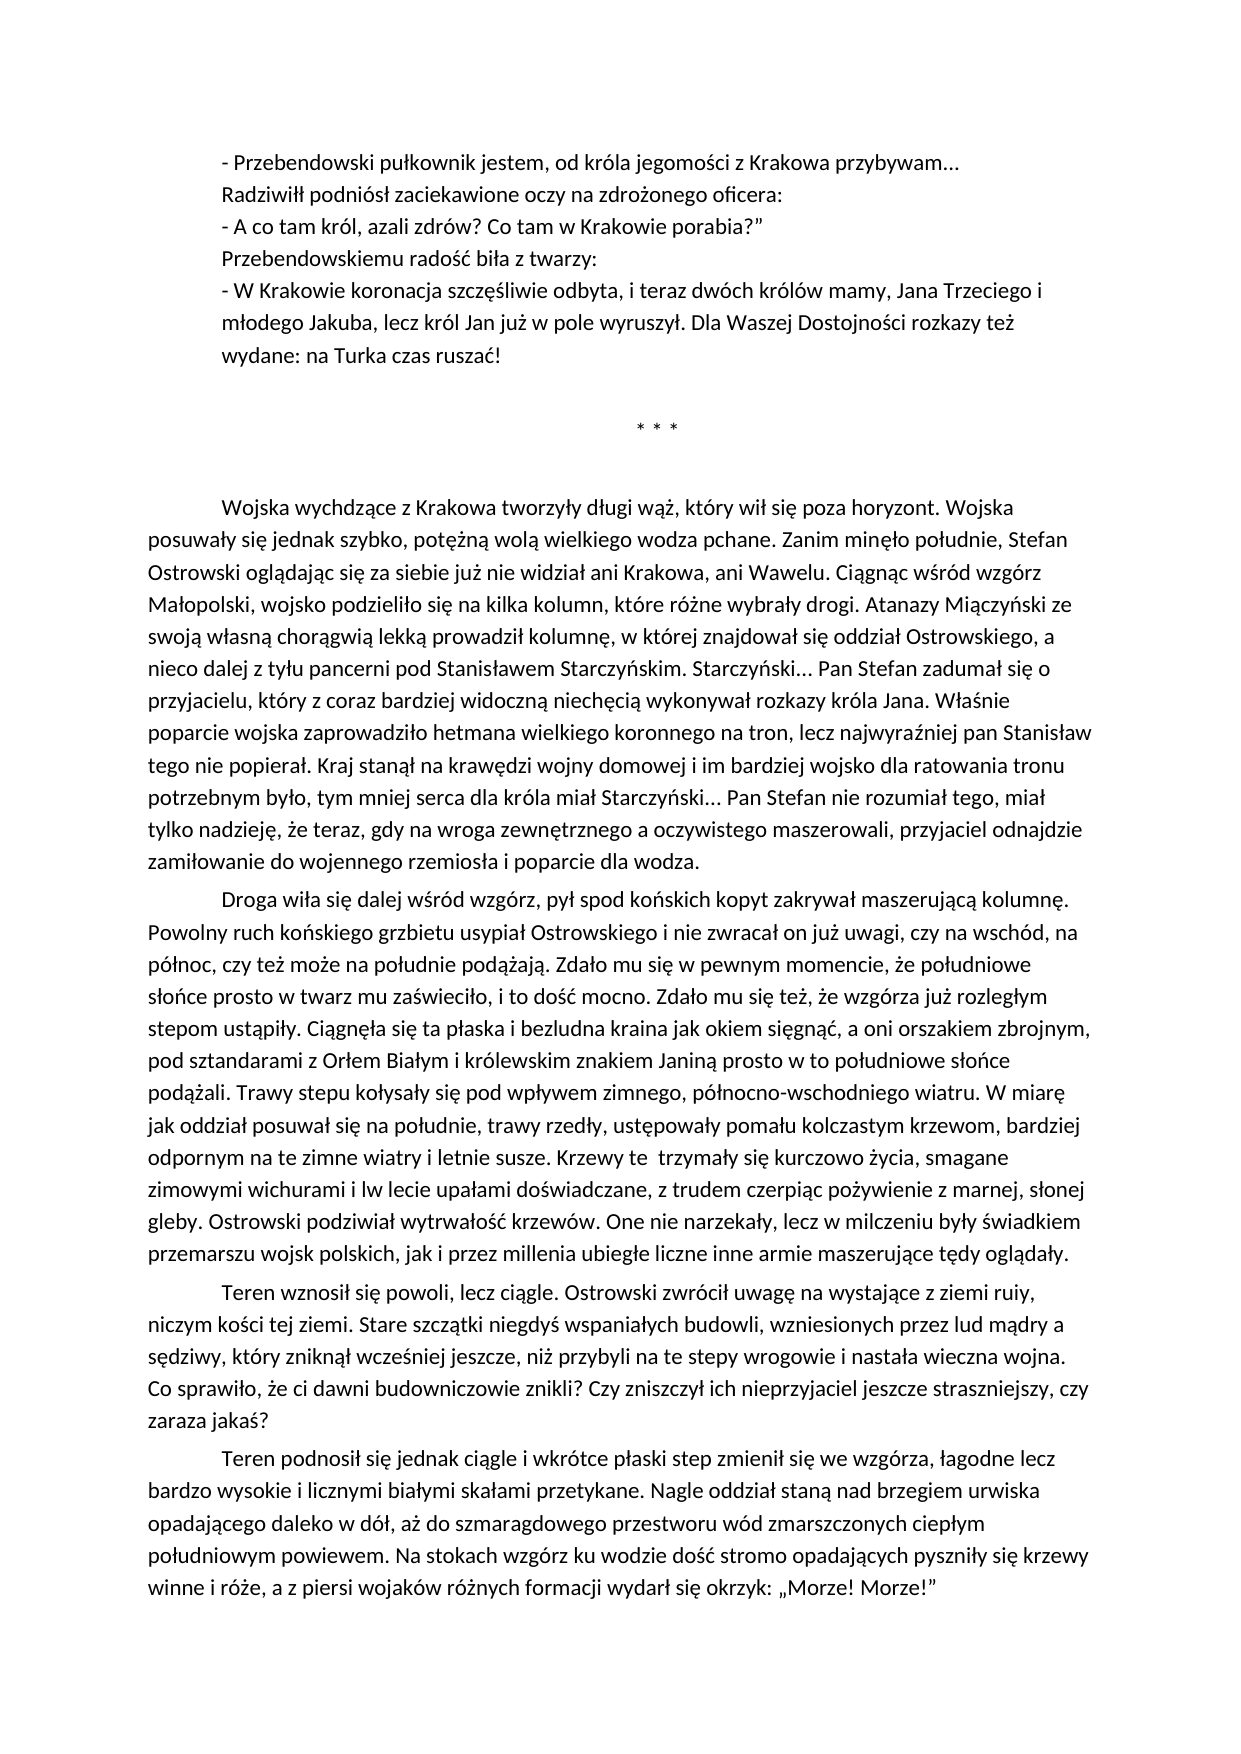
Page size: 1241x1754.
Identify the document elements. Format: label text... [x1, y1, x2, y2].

text * * * [148, 417, 1093, 445]
text - Przebendowski pułkownik jestem, od króla jegomości z Krakowa przybywam... [221, 148, 1093, 176]
text Teren podnosił się jednak ciągle i wkrótce płaski step zmienił się we wzgórza, łagodne lecz bardzo wysokie i licznymi białymi skałami przetykane. Nagle oddział staną nad brzegiem urwiska opadającego daleko w dół, aż do szmaragdowego przestworu wód zmarszczonych ciepłym południowym powiewem. Na stokach wzgórz ku wodzie dość stromo opadających pyszniły się krzewy winne i róże, a z piersi wojaków różnych formacji wydarł się okrzyk: „Morze! Morze!” [148, 1444, 1093, 1601]
text Teren wznosił się powoli, lecz ciągle. Ostrowski zwrócił uwagę na wystające z ziemi ruiy, niczym kości tej ziemi. Stare szczątki niegdyś wspaniałych budowli, wzniesionych przez lud mądry a sędziwy, który zniknął wcześniej jeszcze, niż przybyli na te stepy wrogowie i nastała wieczna wojna. Co sprawiło, że ci dawni budowniczowie znikli? Czy zniszczył ich nieprzyjaciel jeszcze straszniejszy, czy zaraza jakaś? [148, 1278, 1093, 1434]
text - W Krakowie koronacja szczęśliwie odbyta, i teraz dwóch królów mamy, Jana Trzeciego i młodego Jakuba, lecz król Jan już w pole wyruszył. Dla Waszej Dostojności rozkazy też wydane: na Turka czas ruszać! [221, 276, 1093, 369]
text - A co tam król, azali zdrów? Co tam w Krakowie porabia?” [221, 212, 1093, 240]
text Droga wiła się dalej wśród wzgórz, pył spod końskich kopyt zakrywał maszerującą kolumnę. Powolny ruch końskiego grzbietu usypiał Ostrowskiego i nie zwracał on już uwagi, czy na wschód, na północ, czy też może na południe podążają. Zdało mu się w pewnym momencie, że południowe słońce prosto w twarz mu zaświeciło, i to dość mocno. Zdało mu się też, że wzgórza już rozległym stepom ustąpiły. Ciągnęła się ta płaska i bezludna kraina jak okiem sięgnąć, a oni orszakiem zbrojnym, pod sztandarami z Orłem Białym i królewskim znakiem Janiną prosto w to południowe słońce podążali. Trawy stepu kołysały się pod wpływem zimnego, północno-wschodniego wiatru. W miarę jak oddział posuwał się na południe, trawy rzedły, ustępowały pomału kolczastym krzewom, bardziej odpornym na te zimne wiatry i letnie susze. Krzewy te trzymały się kurczowo życia, smagane zimowymi wichurami i lw lecie upałami doświadczane, z trudem czerpiąc pożywienie z marnej, słonej gleby. Ostrowski podziwiał wytrwałość krzewów. One nie narzekały, lecz w milczeniu były świadkiem przemarszu wojsk polskich, jak i przez millenia ubiegłe liczne inne armie maszerujące tędy oglądały. [148, 885, 1093, 1267]
text Radziwiłł podniósł zaciekawione oczy na zdrożonego oficera: [221, 180, 1093, 208]
text Przebendowskiemu radość biła z twarzy: [221, 244, 1093, 272]
text Wojska wychdzące z Krakowa tworzyły długi wąż, który wił się poza horyzont. Wojska posuwały się jednak szybko, potężną wolą wielkiego wodza pchane. Zanim minęło południe, Stefan Ostrowski oglądając się za siebie już nie widział ani Krakowa, ani Wawelu. Ciągnąc wśród wzgórz Małopolski, wojsko podzieliło się na kilka kolumn, które różne wybrały drogi. Atanazy Miączyński ze swoją własną chorągwią lekką prowadził kolumnę, w której znajdował się oddział Ostrowskiego, a nieco dalej z tyłu pancerni pod Stanisławem Starczyńskim. Starczyński... Pan Stefan zadumał się o przyjacielu, który z coraz bardziej widoczną niechęcią wykonywał rozkazy króla Jana. Właśnie poparcie wojska zaprowadziło hetmana wielkiego koronnego na tron, lecz najwyraźniej pan Stanisław tego nie popierał. Kraj stanął na krawędzi wojny domowej i im bardziej wojsko dla ratowania tronu potrzebnym było, tym mniej serca dla króla miał Starczyński... Pan Stefan nie rozumiał tego, miał tylko nadzieję, że teraz, gdy na wroga zewnętrznego a oczywistego maszerowali, przyjaciel odnajdzie zamiłowanie do wojennego rzemiosła i poparcie dla wodza. [148, 493, 1093, 875]
